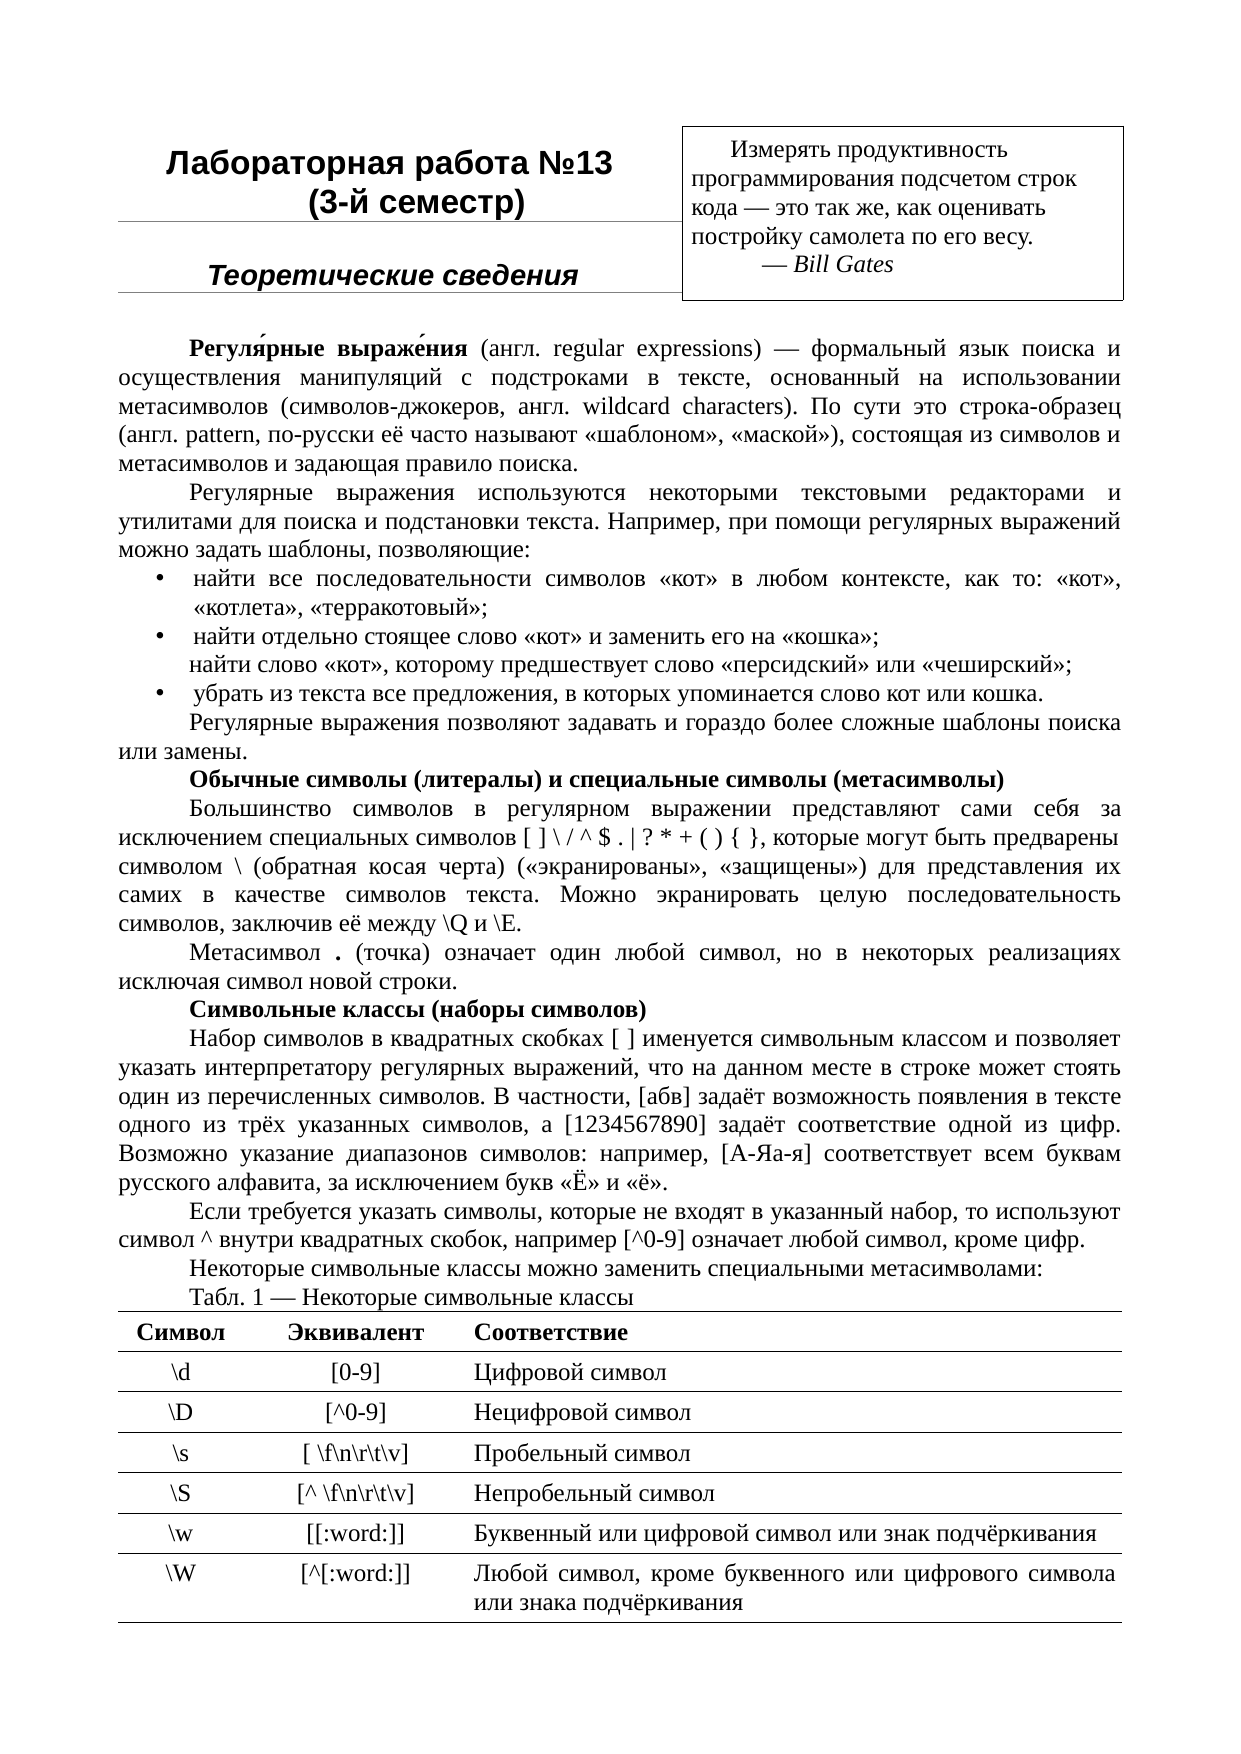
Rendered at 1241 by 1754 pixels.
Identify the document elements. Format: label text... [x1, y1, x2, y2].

table_cell \s [118, 1433, 243, 1472]
list убрать из текста все предложения, в которых упоминается слово кот или кошка. [156, 678, 1122, 707]
text Набор символов в квадратных скобках [ ] именуется символьным классом и позволяет указать интерпретатору регулярных выражений, что на данном месте в строке может стоять один из перечисленных символов. В частности, [абв] задаёт возможность появления в тексте одного из трёх указанных символов, а [1234567890] задаёт соответствие одной из цифр. Возможно указание диапазонов символов: например, [А-Яа-я] соответствует всем буквам русского алфавита, за исключением букв «Ё» и «ё». [118, 1023, 1122, 1196]
text Метасимвол . (точка) означает один любой символ, но в некоторых реализациях исключая символ новой строки. [118, 937, 1122, 994]
table_cell [0-9] [243, 1352, 468, 1391]
subtitle [683, 127, 1123, 300]
text Измерять продуктивность программирования подсчетом строк кода — это так же, как оценивать постройку самолета по его весу. [691, 134, 1114, 249]
text найти слово «кот», которому предшествует слово «персидский» или «чеширский»; [118, 649, 1122, 678]
table_header Символ [118, 1312, 243, 1351]
table_header Соответствие [468, 1312, 1122, 1351]
table_cell [^[:word:]] [243, 1554, 468, 1622]
table_cell \w [118, 1514, 243, 1553]
text Регуля́рные выраже́ния (англ. regular expressions) — формальный язык поиска и осуществления манипуляций с подстроками в тексте, основанный на использовании метасимволов (символов-джокеров, англ. wildcard characters). По сути это строка-образец (англ. pattern, по-русски её часто называют «шаблоном», «маской»), состоящая из символов и метасимволов и задающая правило поиска. [118, 333, 1122, 477]
table_cell Буквенный или цифровой символ или знак подчёркивания [468, 1514, 1122, 1553]
text Табл. 1 — Некоторые символьные классы [118, 1282, 1122, 1311]
table_header Эквивалент [243, 1312, 468, 1351]
table_cell \d [118, 1352, 243, 1391]
table_cell [[:word:]] [243, 1514, 468, 1553]
text Обычные символы (литералы) и специальные символы (метасимволы) [118, 764, 1122, 793]
text Символьные классы (наборы символов) [118, 994, 1122, 1023]
text Некоторые символьные классы можно заменить специальными метасимволами: [118, 1253, 1122, 1282]
table_cell Любой символ, кроме буквенного или цифрового символа или знака подчёркивания [468, 1554, 1122, 1622]
text Регулярные выражения используются некоторыми текстовыми редакторами и утилитами для поиска и подстановки текста. Например, при помощи регулярных выражений можно задать шаблоны, позволяющие: [118, 477, 1122, 563]
text — Bill Gates [691, 249, 1114, 278]
table_cell Непробельный символ [468, 1473, 1122, 1512]
table_cell Нецифровой символ [468, 1392, 1122, 1432]
table_cell [^0-9] [243, 1392, 468, 1432]
table_cell \S [118, 1473, 243, 1512]
list найти отдельно стоящее слово «кот» и заменить его на «кошка»; [156, 621, 1122, 649]
subtitle Теоретические сведения [118, 258, 682, 292]
text Если требуется указать символы, которые не входят в указанный набор, то используют символ ^ внутри квадратных скобок, например [^0-9] означает любой символ, кроме цифр. [118, 1196, 1122, 1253]
table_cell Цифровой символ [468, 1352, 1122, 1391]
table_cell [^ \f\n\r\t\v] [243, 1473, 468, 1512]
table_cell Пробельный символ [468, 1433, 1122, 1472]
text Большинство символов в регулярном выражении представляют сами себя за исключением специальных символов [ ] \ / ^ $ . | ? * + ( ) { }, которые могут быть предварены символом \ (обратная косая черта) («экранированы», «защищены») для представления их самих в качестве символов текста. Можно экранировать целую последовательность символов, заключив её между \Q и \E. [118, 793, 1122, 937]
text Регулярные выражения позволяют задавать и гораздо более сложные шаблоны поиска или замены. [118, 707, 1122, 764]
list найти все последовательности символов «кот» в любом контексте, как то: «кот», «котлета», «терракотовый»; [156, 563, 1122, 621]
table_cell [ \f\n\r\t\v] [243, 1433, 468, 1472]
subtitle Лабораторная работа №13 (3-й семестр) [118, 143, 682, 221]
table_cell \W [118, 1554, 243, 1622]
table_cell \D [118, 1392, 243, 1432]
